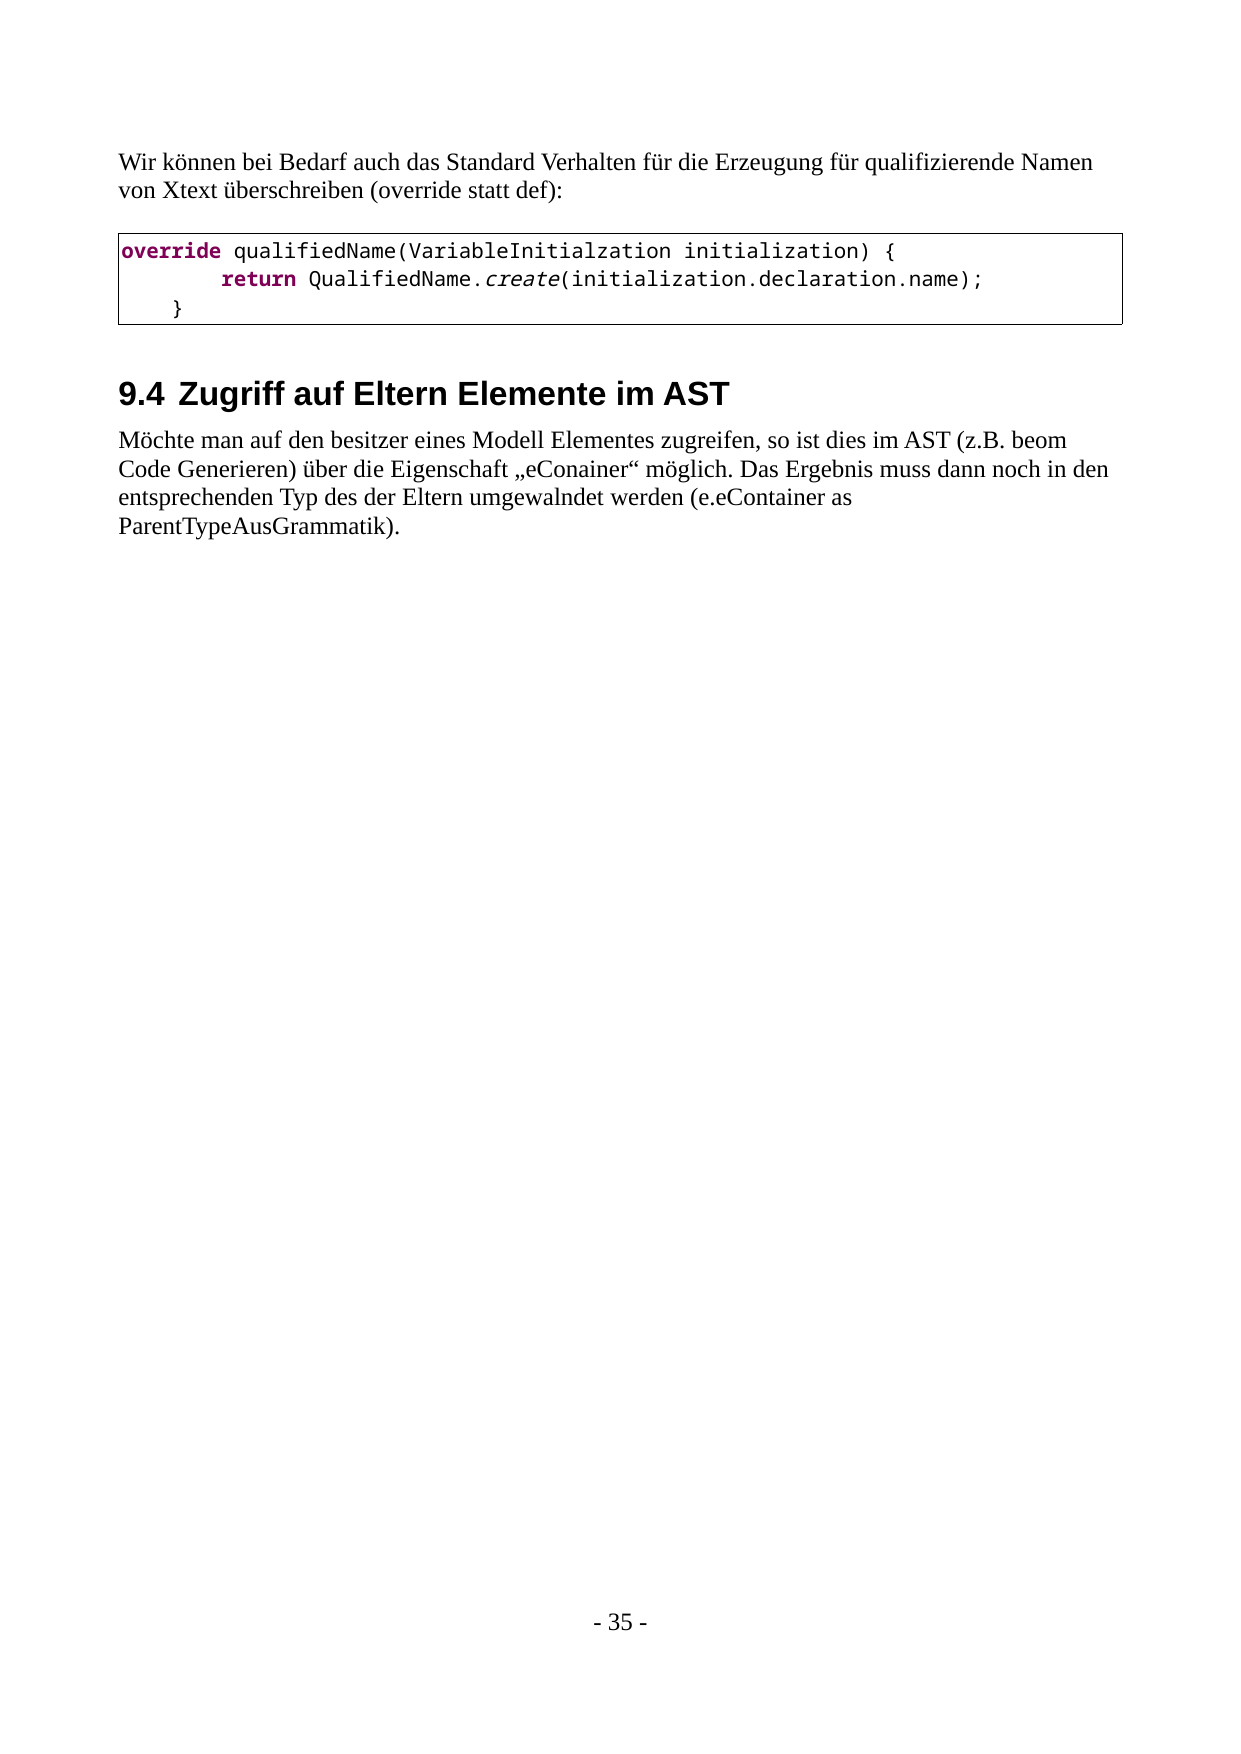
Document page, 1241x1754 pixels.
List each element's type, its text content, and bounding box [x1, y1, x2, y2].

text override qualifiedName(VariableInitialzation initialization) { [119, 234, 1122, 261]
text Wir können bei Bedarf auch das Standard Verhalten für die Erzeugung für qualifizierende Namen von Xtext überschreiben (override statt def): [118, 147, 1122, 204]
text Möchte man auf den besitzer eines Modell Elementes zugreifen, so ist dies im AST (z.B. beom Code Generieren) über die Eigenschaft „eConainer“ möglich. Das Ergebnis muss dann noch in den entsprechenden Typ des der Eltern umgewalndet werden (e.eContainer as ParentTypeAusGrammatik). [118, 425, 1122, 540]
text return QualifiedName.create(initialization.declaration.name); [119, 261, 1122, 290]
subtitle Zugriff auf Eltern Elemente im AST [118, 374, 1122, 412]
text } [119, 290, 1122, 324]
